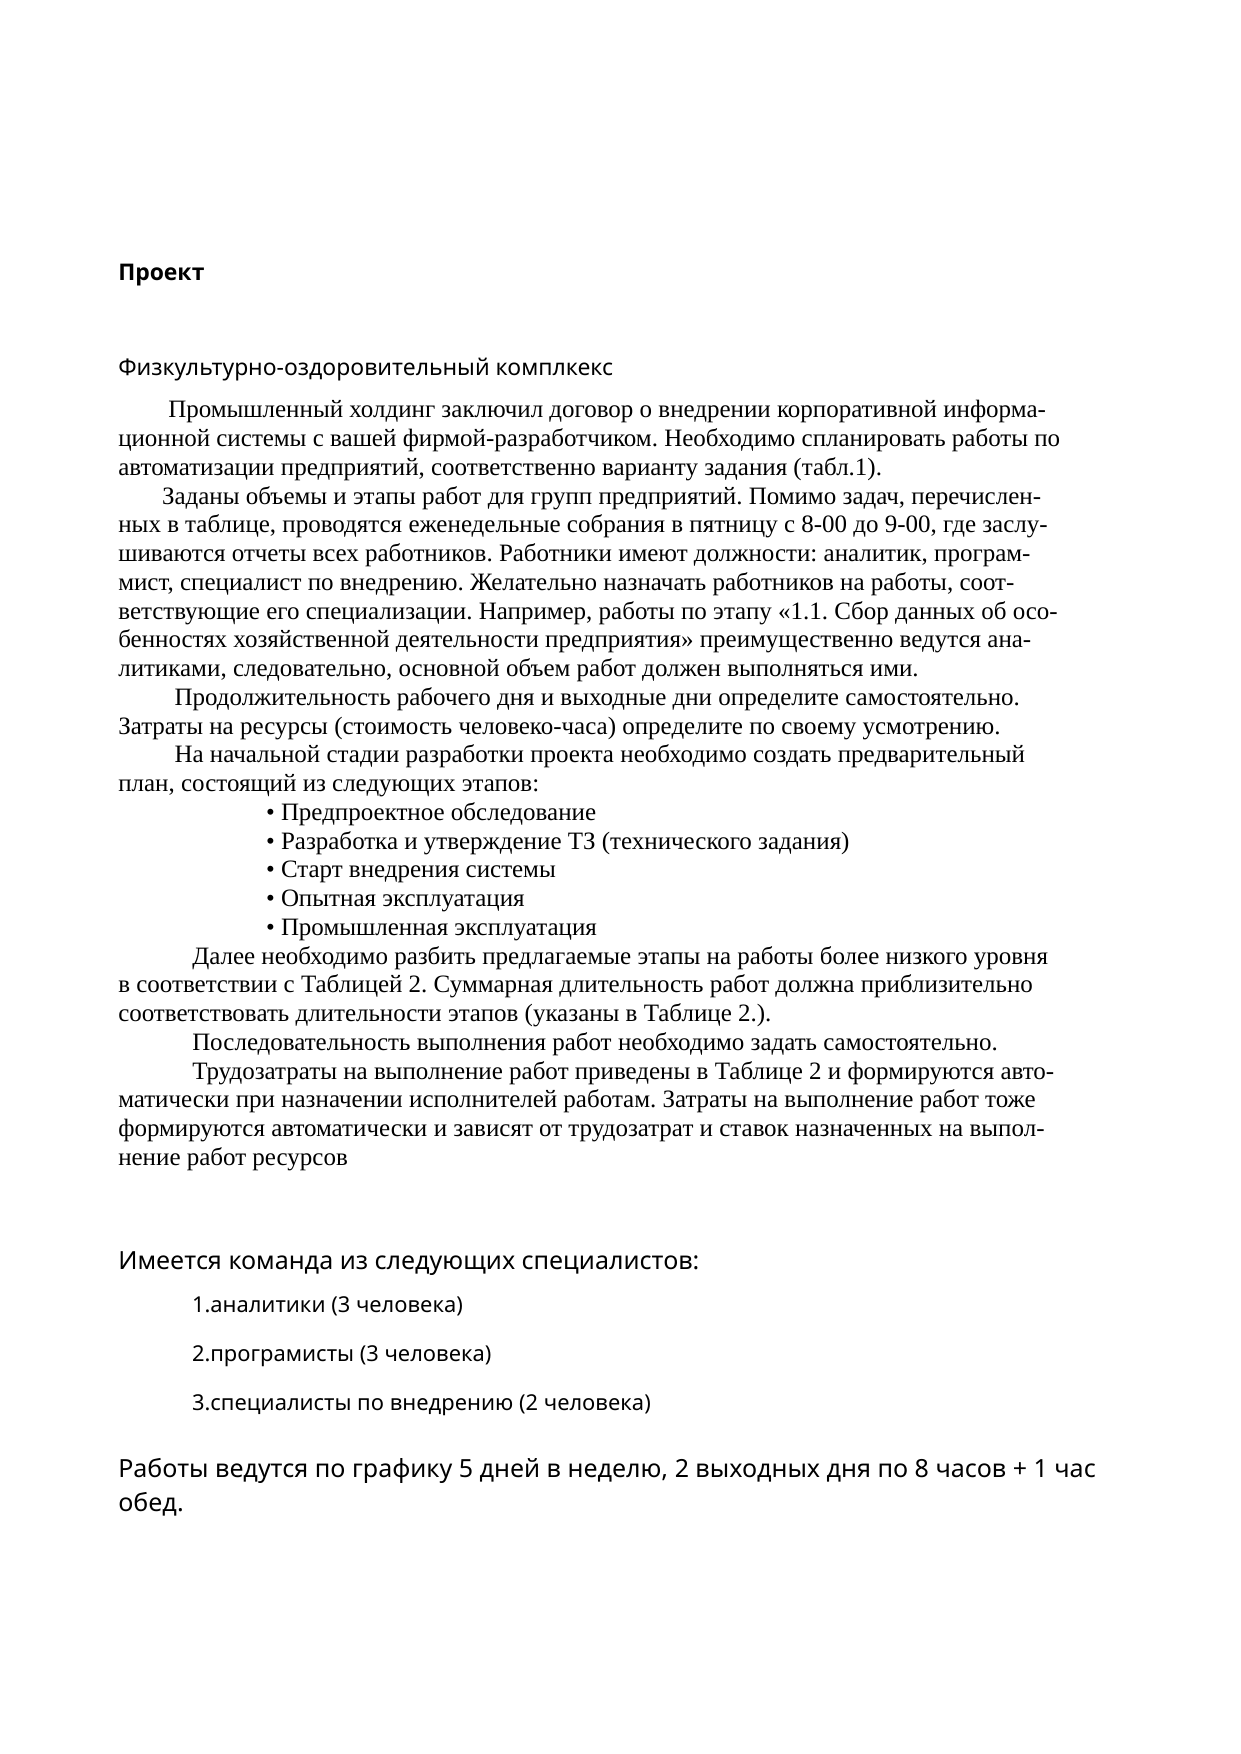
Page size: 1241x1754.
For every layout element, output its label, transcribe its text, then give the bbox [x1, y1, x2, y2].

text Заданы объемы и этапы работ для групп предприятий. Помимо задач, перечислен- [118, 481, 1122, 509]
text • Промышленная эксплуатация [118, 912, 1122, 941]
text • Старт внедрения системы [118, 854, 1122, 883]
list специалисты по внедрению (2 человека) [118, 1387, 1122, 1417]
text ных в таблице, проводятся еженедельные собрания в пятницу с 8-00 до 9-00, где заслу- [118, 509, 1122, 538]
text в соответствии с Таблицей 2. Суммарная длительность работ должна приблизительно [118, 969, 1122, 998]
text шиваются отчеты всех работников. Работники имеют должности: аналитик, програм- [118, 538, 1122, 567]
subtitle Работы ведутся по графику 5 дней в неделю, 2 выходных дня по 8 часов + 1 час обед. [118, 1450, 1122, 1518]
text бенностях хозяйственной деятельности предприятия» преимущественно ведутся ана- [118, 624, 1122, 653]
text мист, специалист по внедрению. Желательно назначать работников на работы, соот- [118, 567, 1122, 596]
text • Разработка и утверждение ТЗ (технического задания) [118, 826, 1122, 854]
text план, состоящий из следующих этапов: [118, 768, 1122, 797]
text ционной системы с вашей фирмой-разработчиком. Необходимо спланировать работы по [118, 423, 1122, 452]
text Последовательность выполнения работ необходимо задать самостоятельно. [118, 1027, 1122, 1056]
text формируются автоматически и зависят от трудозатрат и ставок назначенных на выпол- [118, 1113, 1122, 1142]
text ветствующие его специализации. Например, работы по этапу «1.1. Сбор данных об осо- [118, 596, 1122, 624]
subtitle Физкультурно-оздоровительный комплкекс [118, 351, 1122, 382]
text нение работ ресурсов [118, 1142, 1122, 1171]
text автоматизации предприятий, соответственно варианту задания (табл.1). [118, 452, 1122, 481]
text соответствовать длительности этапов (указаны в Таблице 2.). [118, 998, 1122, 1027]
text Затраты на ресурсы (стоимость человеко-часа) определите по своему усмотрению. [118, 711, 1122, 739]
text Продолжительность рабочего дня и выходные дни определите самостоятельно. [118, 682, 1122, 711]
subtitle Проект [118, 256, 1122, 287]
list аналитики (3 человека) [118, 1289, 1122, 1319]
text • Опытная эксплуатация [118, 883, 1122, 912]
text Трудозатраты на выполнение работ приведены в Таблице 2 и формируются авто- [118, 1056, 1122, 1084]
text • Предпроектное обследование [118, 797, 1122, 826]
subtitle Имеется команда из следующих специалистов: [118, 1243, 1122, 1277]
text литиками, следовательно, основной объем работ должен выполняться ими. [118, 653, 1122, 682]
list програмисты (3 человека) [118, 1338, 1122, 1368]
text На начальной стадии разработки проекта необходимо создать предварительный [118, 739, 1122, 768]
text Далее необходимо разбить предлагаемые этапы на работы более низкого уровня [118, 941, 1122, 969]
text Промышленный холдинг заключил договор о внедрении корпоративной информа- [118, 394, 1122, 423]
text матически при назначении исполнителей работам. Затраты на выполнение работ тоже [118, 1084, 1122, 1113]
